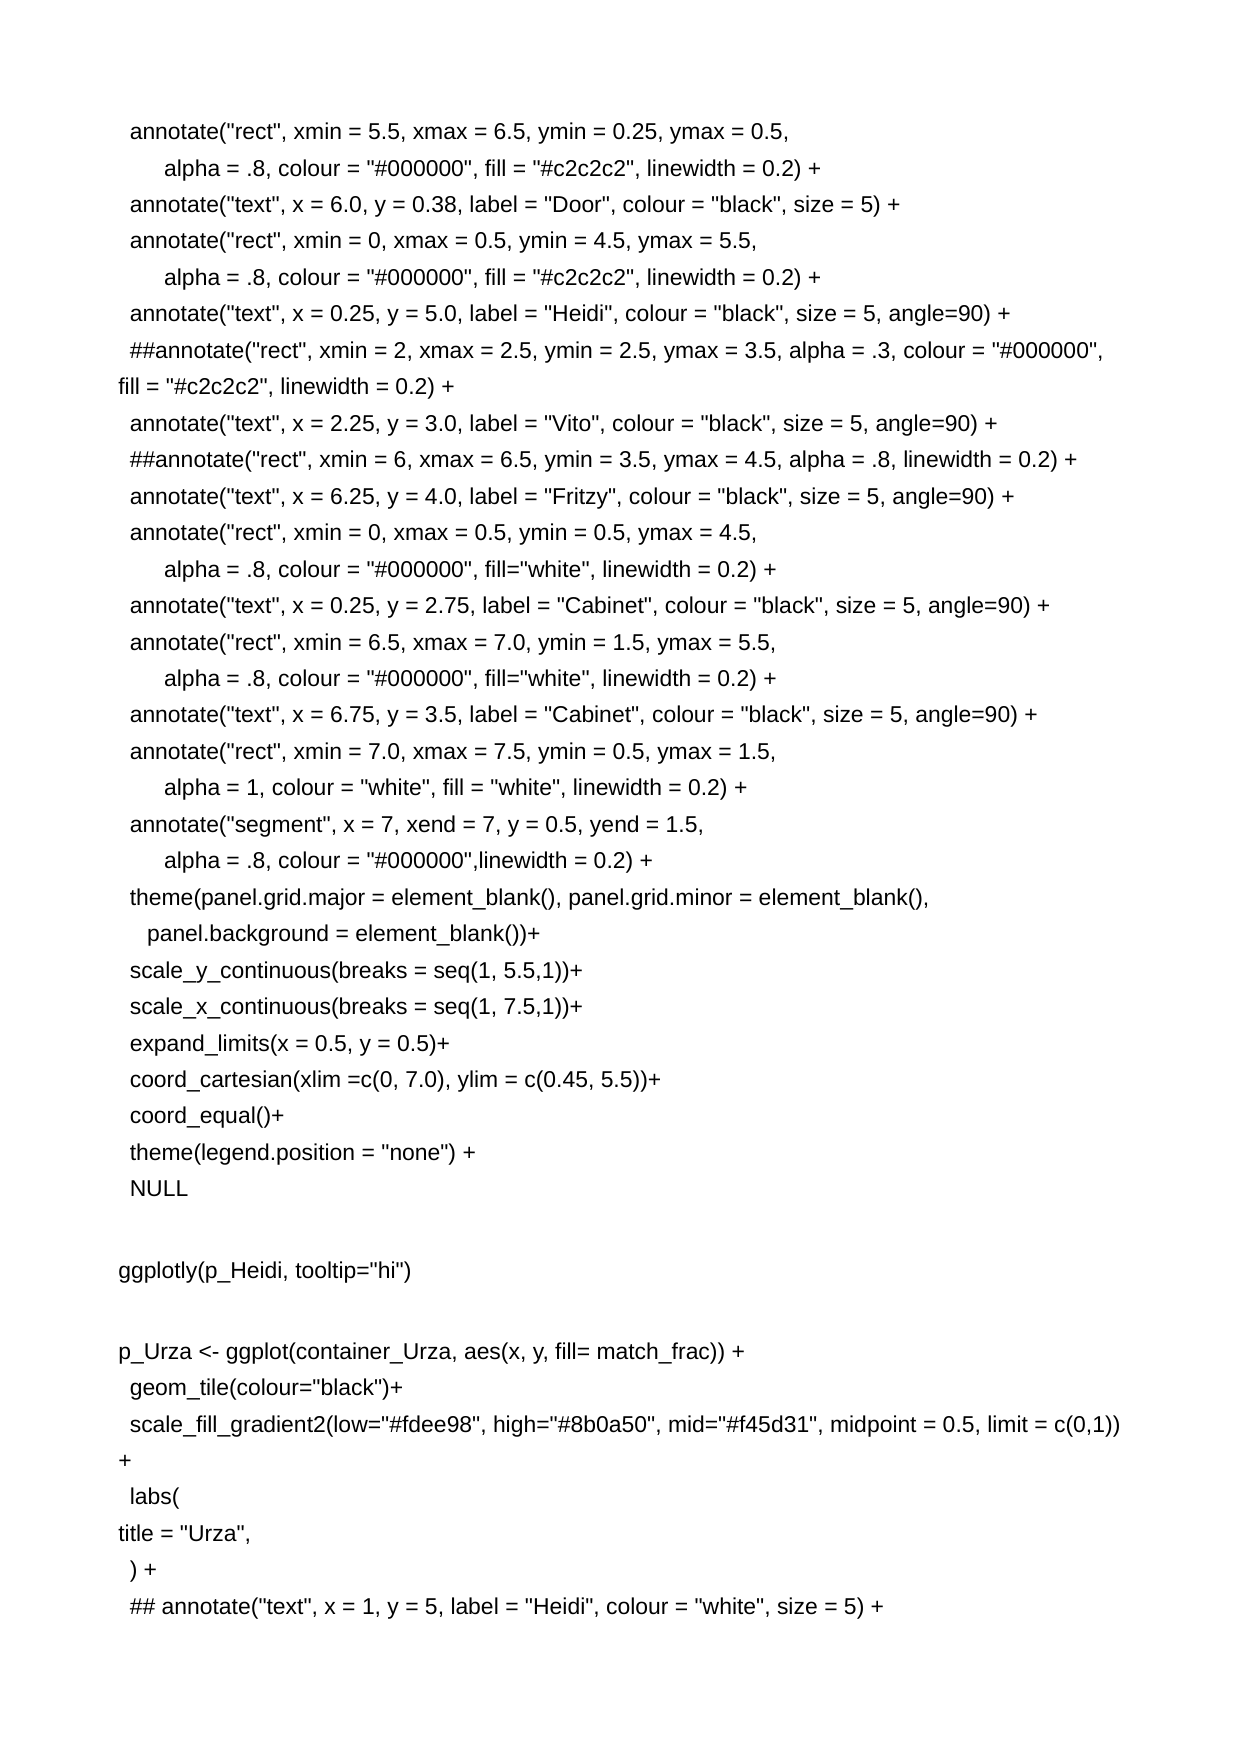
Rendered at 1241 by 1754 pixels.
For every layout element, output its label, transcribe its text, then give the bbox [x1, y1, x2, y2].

text geom_tile(colour="black")+ [118, 1374, 1122, 1401]
text scale_fill_gradient2(low="#fdee98", high="#8b0a50", mid="#f45d31", midpoint = 0.5, limit = c(0,1)) + [118, 1411, 1122, 1473]
text annotate("rect", xmin = 5.5, xmax = 6.5, ymin = 0.25, ymax = 0.5, [118, 118, 1122, 144]
text annotate("text", x = 0.25, y = 5.0, label = "Heidi", colour = "black", size = 5, angle=90) + [118, 300, 1122, 327]
text annotate("text", x = 0.25, y = 2.75, label = "Cabinet", colour = "black", size = 5, angle=90) + [118, 592, 1122, 618]
text alpha = .8, colour = "#000000", fill = "#c2c2c2", linewidth = 0.2) + [118, 154, 1122, 181]
text theme(legend.position = "none") + [118, 1139, 1122, 1165]
text annotate("rect", xmin = 7.0, xmax = 7.5, ymin = 0.5, ymax = 1.5, [118, 738, 1122, 764]
text annotate("text", x = 2.25, y = 3.0, label = "Vito", colour = "black", size = 5, angle=90) + [118, 410, 1122, 436]
text alpha = 1, colour = "white", fill = "white", linewidth = 0.2) + [118, 774, 1122, 801]
text alpha = .8, colour = "#000000",linewidth = 0.2) + [118, 847, 1122, 874]
text expand_limits(x = 0.5, y = 0.5)+ [118, 1029, 1122, 1056]
text coord_equal()+ [118, 1102, 1122, 1129]
text ggplotly(p_Heidi, tooltip="hi") [118, 1257, 1122, 1283]
text panel.background = element_blank())+ [118, 920, 1122, 947]
text annotate("text", x = 6.0, y = 0.38, label = "Door", colour = "black", size = 5) + [118, 191, 1122, 217]
text ##annotate("rect", xmin = 6, xmax = 6.5, ymin = 3.5, ymax = 4.5, alpha = .8, linewidth = 0.2) + [118, 446, 1122, 473]
text annotate("text", x = 6.75, y = 3.5, label = "Cabinet", colour = "black", size = 5, angle=90) + [118, 701, 1122, 728]
text p_Urza <- ggplot(container_Urza, aes(x, y, fill= match_frac)) + [118, 1338, 1122, 1364]
text title = "Urza", [118, 1520, 1122, 1546]
text ##annotate("rect", xmin = 2, xmax = 2.5, ymin = 2.5, ymax = 3.5, alpha = .3, colour = "#000000", fill = "#c2c2c2", linewidth = 0.2) + [118, 337, 1122, 400]
text theme(panel.grid.major = element_blank(), panel.grid.minor = element_blank(), [118, 884, 1122, 910]
text alpha = .8, colour = "#000000", fill="white", linewidth = 0.2) + [118, 665, 1122, 691]
text ) + [118, 1556, 1122, 1583]
text labs( [118, 1483, 1122, 1510]
text scale_x_continuous(breaks = seq(1, 7.5,1))+ [118, 993, 1122, 1019]
text annotate("rect", xmin = 0, xmax = 0.5, ymin = 0.5, ymax = 4.5, [118, 519, 1122, 546]
text scale_y_continuous(breaks = seq(1, 5.5,1))+ [118, 957, 1122, 983]
text annotate("rect", xmin = 6.5, xmax = 7.0, ymin = 1.5, ymax = 5.5, [118, 628, 1122, 655]
text coord_cartesian(xlim =c(0, 7.0), ylim = c(0.45, 5.5))+ [118, 1066, 1122, 1092]
text ## annotate("text", x = 1, y = 5, label = "Heidi", colour = "white", size = 5) + [118, 1593, 1122, 1619]
text annotate("rect", xmin = 0, xmax = 0.5, ymin = 4.5, ymax = 5.5, [118, 227, 1122, 254]
text annotate("segment", x = 7, xend = 7, y = 0.5, yend = 1.5, [118, 811, 1122, 837]
text alpha = .8, colour = "#000000", fill="white", linewidth = 0.2) + [118, 556, 1122, 582]
text NULL [118, 1175, 1122, 1202]
text annotate("text", x = 6.25, y = 4.0, label = "Fritzy", colour = "black", size = 5, angle=90) + [118, 483, 1122, 509]
text alpha = .8, colour = "#000000", fill = "#c2c2c2", linewidth = 0.2) + [118, 264, 1122, 290]
